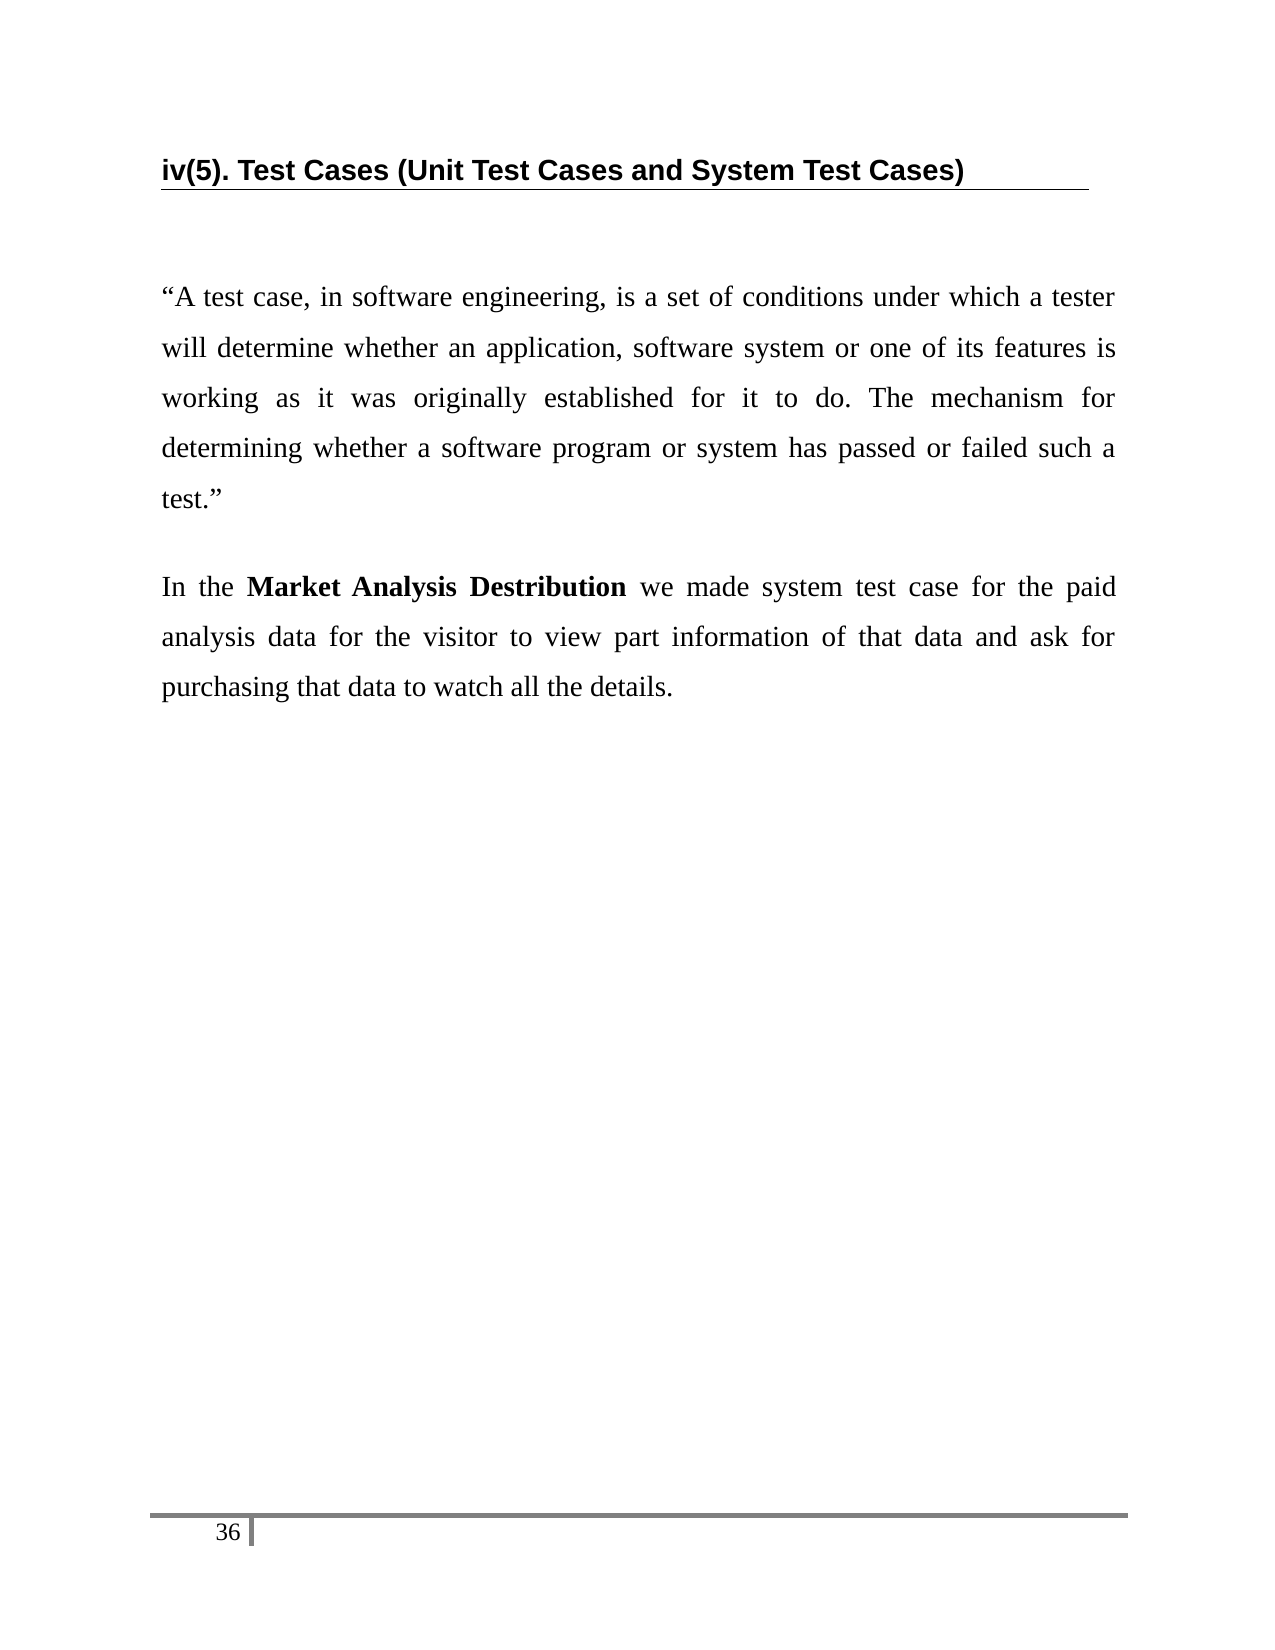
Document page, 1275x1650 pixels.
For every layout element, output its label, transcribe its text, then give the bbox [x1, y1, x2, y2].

list iv(5). Test Cases (Unit Test Cases and System Test Cases) [161, 153, 1117, 186]
subtitle “A test case, in software engineering, is a set of conditions under which a tester will determine whether an application, software system or one of its features is working as it was originally established for it to do. The mechanism for determining whether a software program or system has passed or failed such a test.” [161, 279, 1117, 514]
subtitle In the Market Analysis Destribution we made system test case for the paid analysis data for the visitor to view part information of that data and ask for purchasing that data to watch all the details. [161, 569, 1117, 703]
